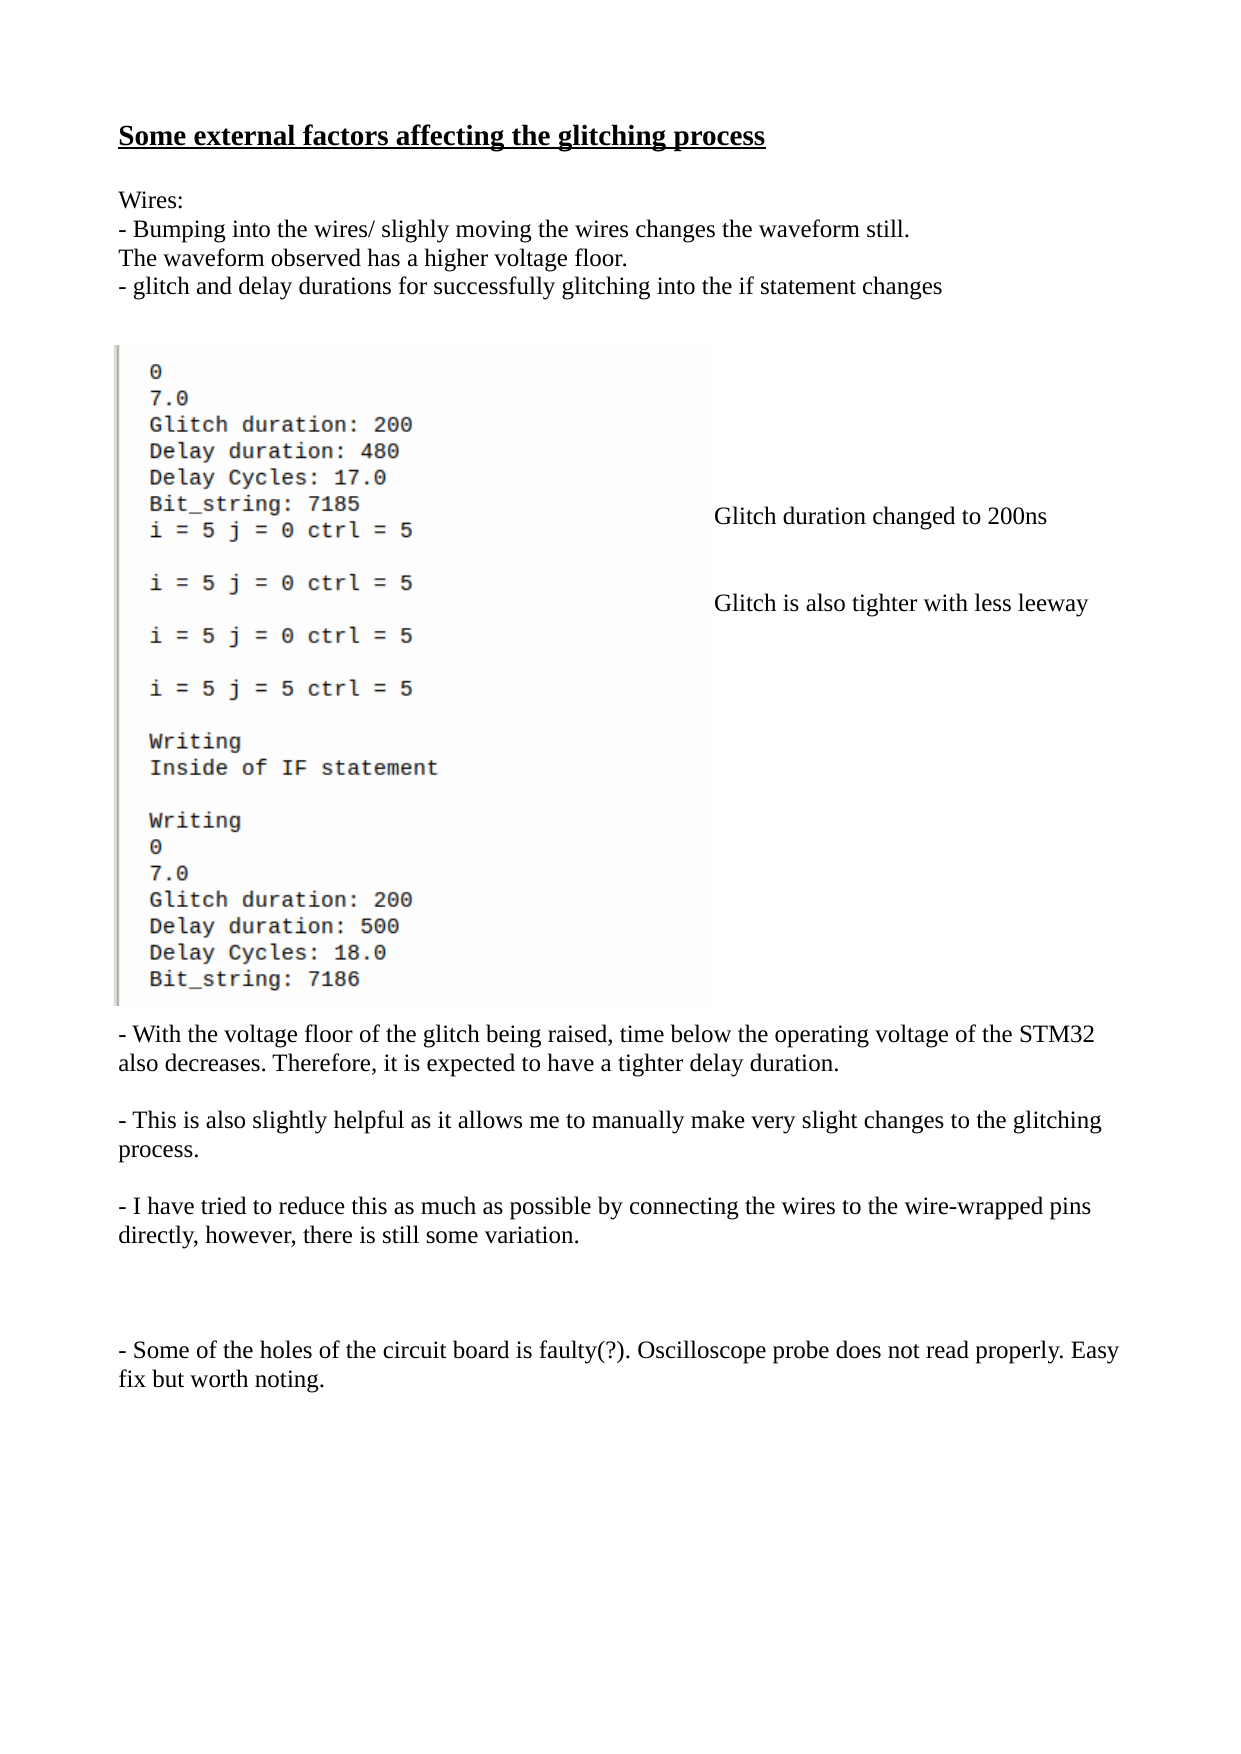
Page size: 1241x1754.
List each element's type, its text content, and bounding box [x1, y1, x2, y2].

text - I have tried to reduce this as much as possible by connecting the wires to the wire-wrapped pins directly, however, there is still some variation. [118, 1191, 1122, 1249]
text The waveform observed has a higher voltage floor. [118, 243, 1122, 271]
text Glitch duration changed to 200ns [714, 501, 1122, 530]
picture [113, 345, 714, 1006]
text - glitch and delay durations for successfully glitching into the if statement changes [118, 271, 1122, 300]
text - Some of the holes of the circuit board is faulty(?). Oscilloscope probe does not read properly. Easy fix but worth noting. [118, 1335, 1122, 1393]
text Some external factors affecting the glitching process [118, 118, 1122, 152]
text Wires: [118, 185, 1122, 214]
text - This is also slightly helpful as it allows me to manually make very slight changes to the glitching process. [118, 1105, 1122, 1163]
text - Bumping into the wires/ slighly moving the wires changes the waveform still. [118, 214, 1122, 243]
text - With the voltage floor of the glitch being raised, time below the operating voltage of the STM32 also decreases. Therefore, it is expected to have a tighter delay duration. [118, 1019, 1122, 1076]
text Glitch is also tighter with less leeway [714, 588, 1122, 616]
